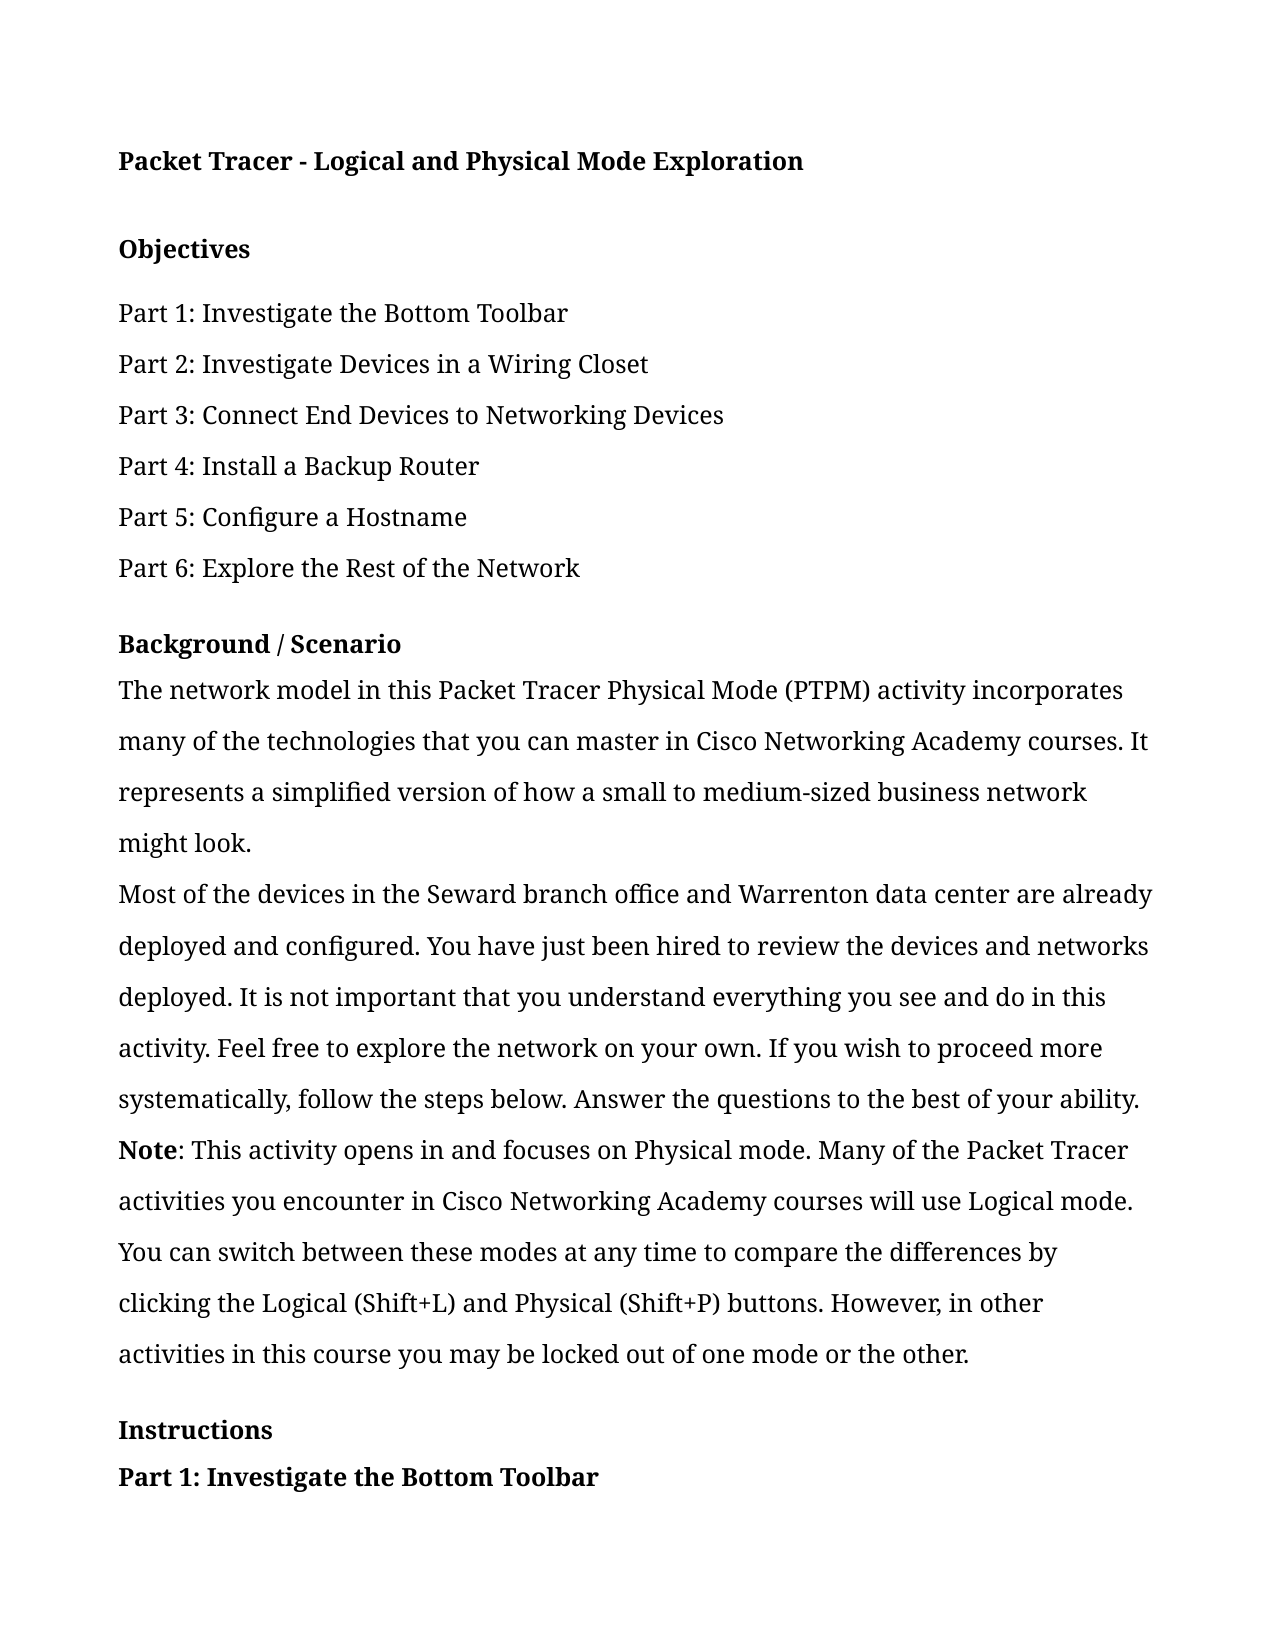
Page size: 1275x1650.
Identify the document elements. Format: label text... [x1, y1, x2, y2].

text Part 2: Investigate Devices in a Wiring Closet [118, 346, 1157, 380]
text Part 1: Investigate the Bottom Toolbar [118, 1459, 1157, 1493]
text Part 1: Investigate the Bottom Toolbar [118, 295, 1157, 329]
text The network model in this Packet Tracer Physical Mode (PTPM) activity incorporates many of the technologies that you can master in Cisco Networking Academy courses. It represents a simplified version of how a small to medium-sized business network might look. [118, 673, 1157, 860]
subtitle Packet Tracer - Logical and Physical Mode Exploration [118, 143, 1157, 177]
text Part 4: Install a Backup Router [118, 448, 1157, 482]
text Note: This activity opens in and focuses on Physical mode. Many of the Packet Tracer activities you encounter in Cisco Networking Academy courses will use Logical mode. You can switch between these modes at any time to compare the differences by clicking the Logical (Shift+L) and Physical (Shift+P) buttons. However, in other activities in this course you may be locked out of one mode or the other. [118, 1132, 1157, 1371]
subtitle Instructions [118, 1413, 1157, 1447]
subtitle Objectives [118, 232, 1157, 266]
text Part 3: Connect End Devices to Networking Devices [118, 397, 1157, 431]
text Part 5: Configure a Hostname [118, 499, 1157, 533]
text Most of the devices in the Seward branch office and Warrenton data center are already deployed and configured. You have just been hired to review the devices and networks deployed. It is not important that you understand everything you see and do in this activity. Feel free to explore the network on your own. If you wish to proceed more systematically, follow the steps below. Answer the questions to the best of your ability. [118, 877, 1157, 1115]
subtitle Background / Scenario [118, 626, 1157, 661]
text Part 6: Explore the Rest of the Network [118, 550, 1157, 584]
